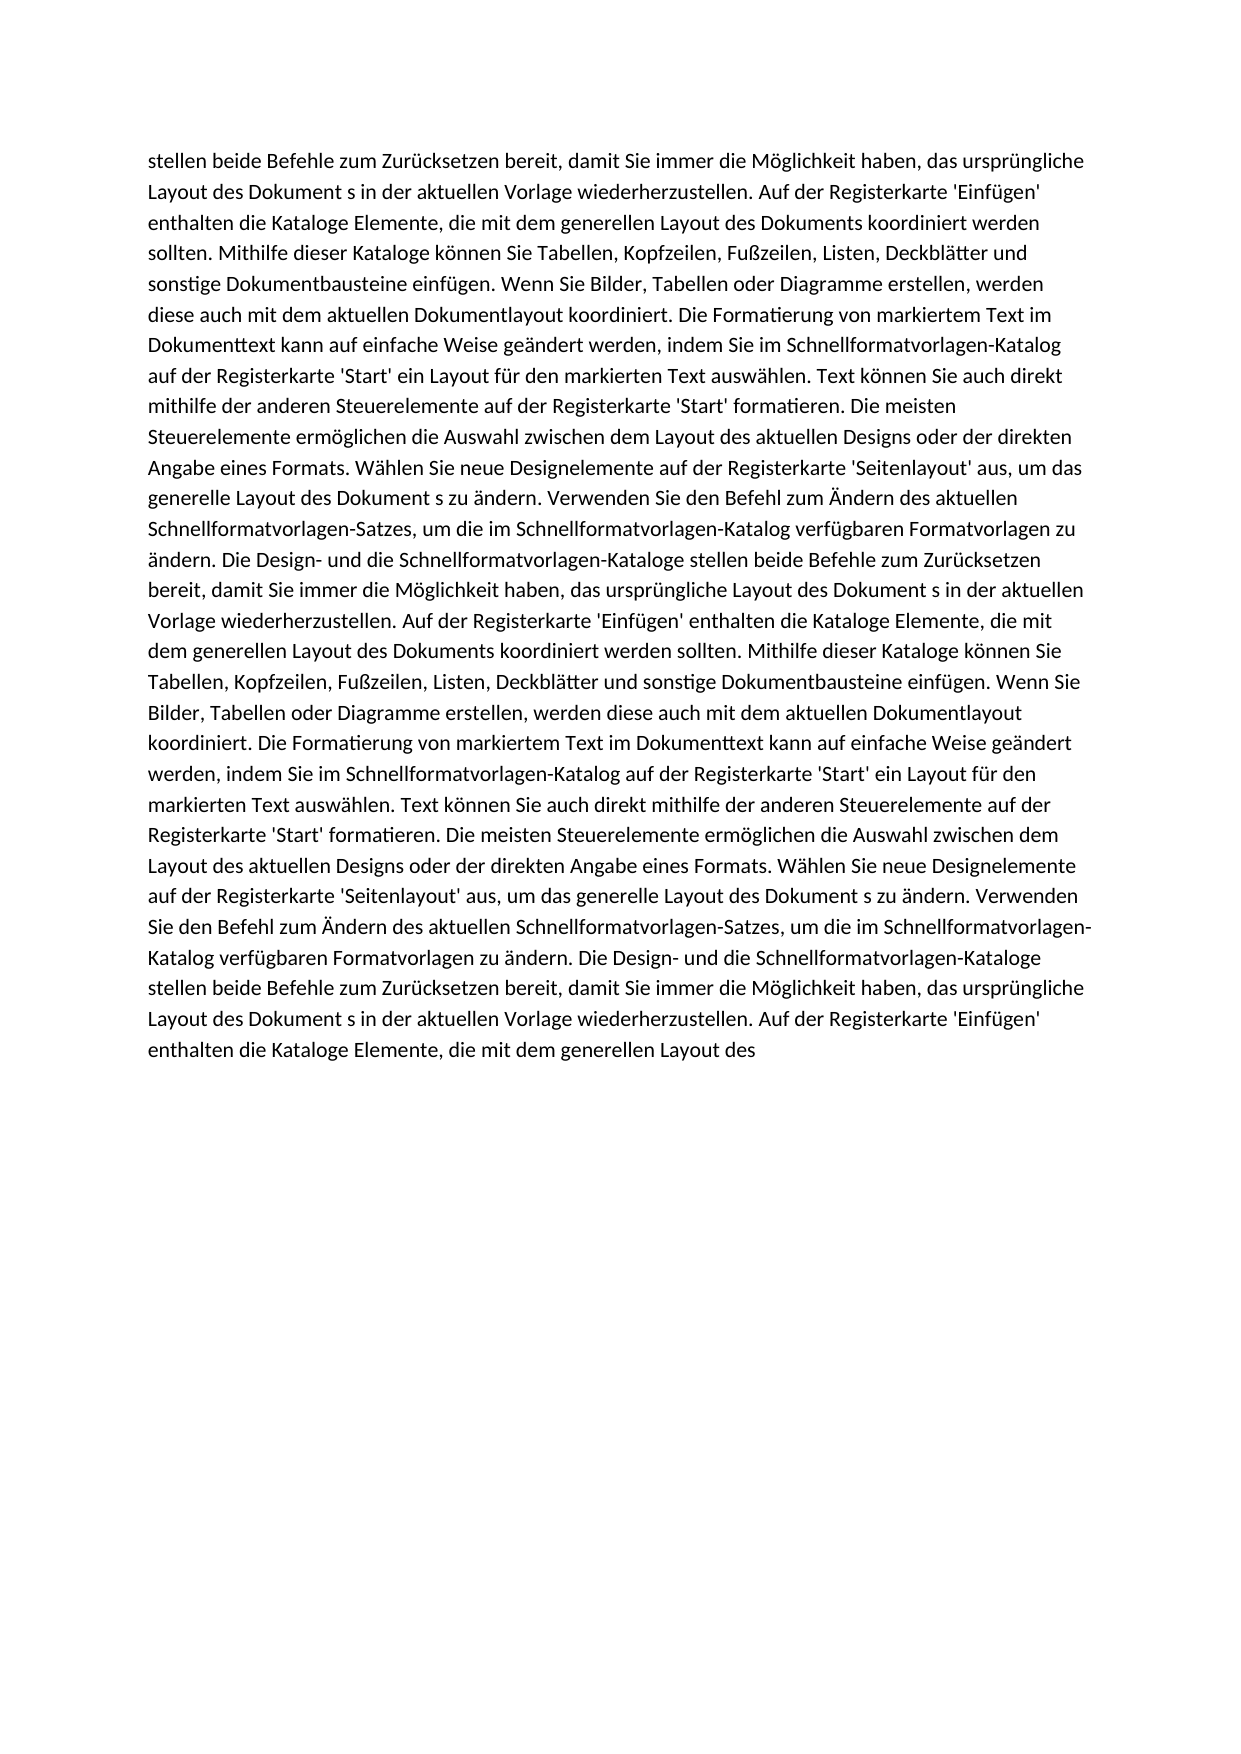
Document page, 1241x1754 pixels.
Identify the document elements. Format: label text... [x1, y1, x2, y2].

text stellen beide Befehle zum Zurücksetzen bereit, damit Sie immer die Möglichkeit haben, das ursprüngliche Layout des Dokument s in der aktuellen Vorlage wiederherzustellen. Auf der Registerkarte 'Einfügen' enthalten die Kataloge Elemente, die mit dem generellen Layout des Dokuments koordiniert werden sollten. Mithilfe dieser Kataloge können Sie Tabellen, Kopfzeilen, Fußzeilen, Listen, Deckblätter und sonstige Dokumentbausteine einfügen. Wenn Sie Bilder, Tabellen oder Diagramme erstellen, werden diese auch mit dem aktuellen Dokumentlayout koordiniert. Die Formatierung von markiertem Text im Dokumenttext kann auf einfache Weise geändert werden, indem Sie im Schnellformatvorlagen-Katalog auf der Registerkarte 'Start' ein Layout für den markierten Text auswählen. Text können Sie auch direkt mithilfe der anderen Steuerelemente auf der Registerkarte 'Start' formatieren. Die meisten Steuerelemente ermöglichen die Auswahl zwischen dem Layout des aktuellen Designs oder der direkten Angabe eines Formats. Wählen Sie neue Designelemente auf der Registerkarte 'Seitenlayout' aus, um das generelle Layout des Dokument s zu ändern. Verwenden Sie den Befehl zum Ändern des aktuellen Schnellformatvorlagen-Satzes, um die im Schnellformatvorlagen-Katalog verfügbaren Formatvorlagen zu ändern. Die Design- und die Schnellformatvorlagen-Kataloge stellen beide Befehle zum Zurücksetzen bereit, damit Sie immer die Möglichkeit haben, das ursprüngliche Layout des Dokument s in der aktuellen Vorlage wiederherzustellen. Auf der Registerkarte 'Einfügen' enthalten die Kataloge Elemente, die mit dem generellen Layout des Dokuments koordiniert werden sollten. Mithilfe dieser Kataloge können Sie Tabellen, Kopfzeilen, Fußzeilen, Listen, Deckblätter und sonstige Dokumentbausteine einfügen. Wenn Sie Bilder, Tabellen oder Diagramme erstellen, werden diese auch mit dem aktuellen Dokumentlayout koordiniert. Die Formatierung von markiertem Text im Dokumenttext kann auf einfache Weise geändert werden, indem Sie im Schnellformatvorlagen-Katalog auf der Registerkarte 'Start' ein Layout für den markierten Text auswählen. Text können Sie auch direkt mithilfe der anderen Steuerelemente auf der Registerkarte 'Start' formatieren. Die meisten Steuerelemente ermöglichen die Auswahl zwischen dem Layout des aktuellen Designs oder der direkten Angabe eines Formats. Wählen Sie neue Designelemente auf der Registerkarte 'Seitenlayout' aus, um das generelle Layout des Dokument s zu ändern. Verwenden Sie den Befehl zum Ändern des aktuellen Schnellformatvorlagen-Satzes, um die im Schnellformatvorlagen-Katalog verfügbaren Formatvorlagen zu ändern. Die Design- und die Schnellformatvorlagen-Kataloge stellen beide Befehle zum Zurücksetzen bereit, damit Sie immer die Möglichkeit haben, das ursprüngliche Layout des Dokument s in der aktuellen Vorlage wiederherzustellen. Auf der Registerkarte 'Einfügen' enthalten die Kataloge Elemente, die mit dem generellen Layout des [148, 148, 1092, 1062]
